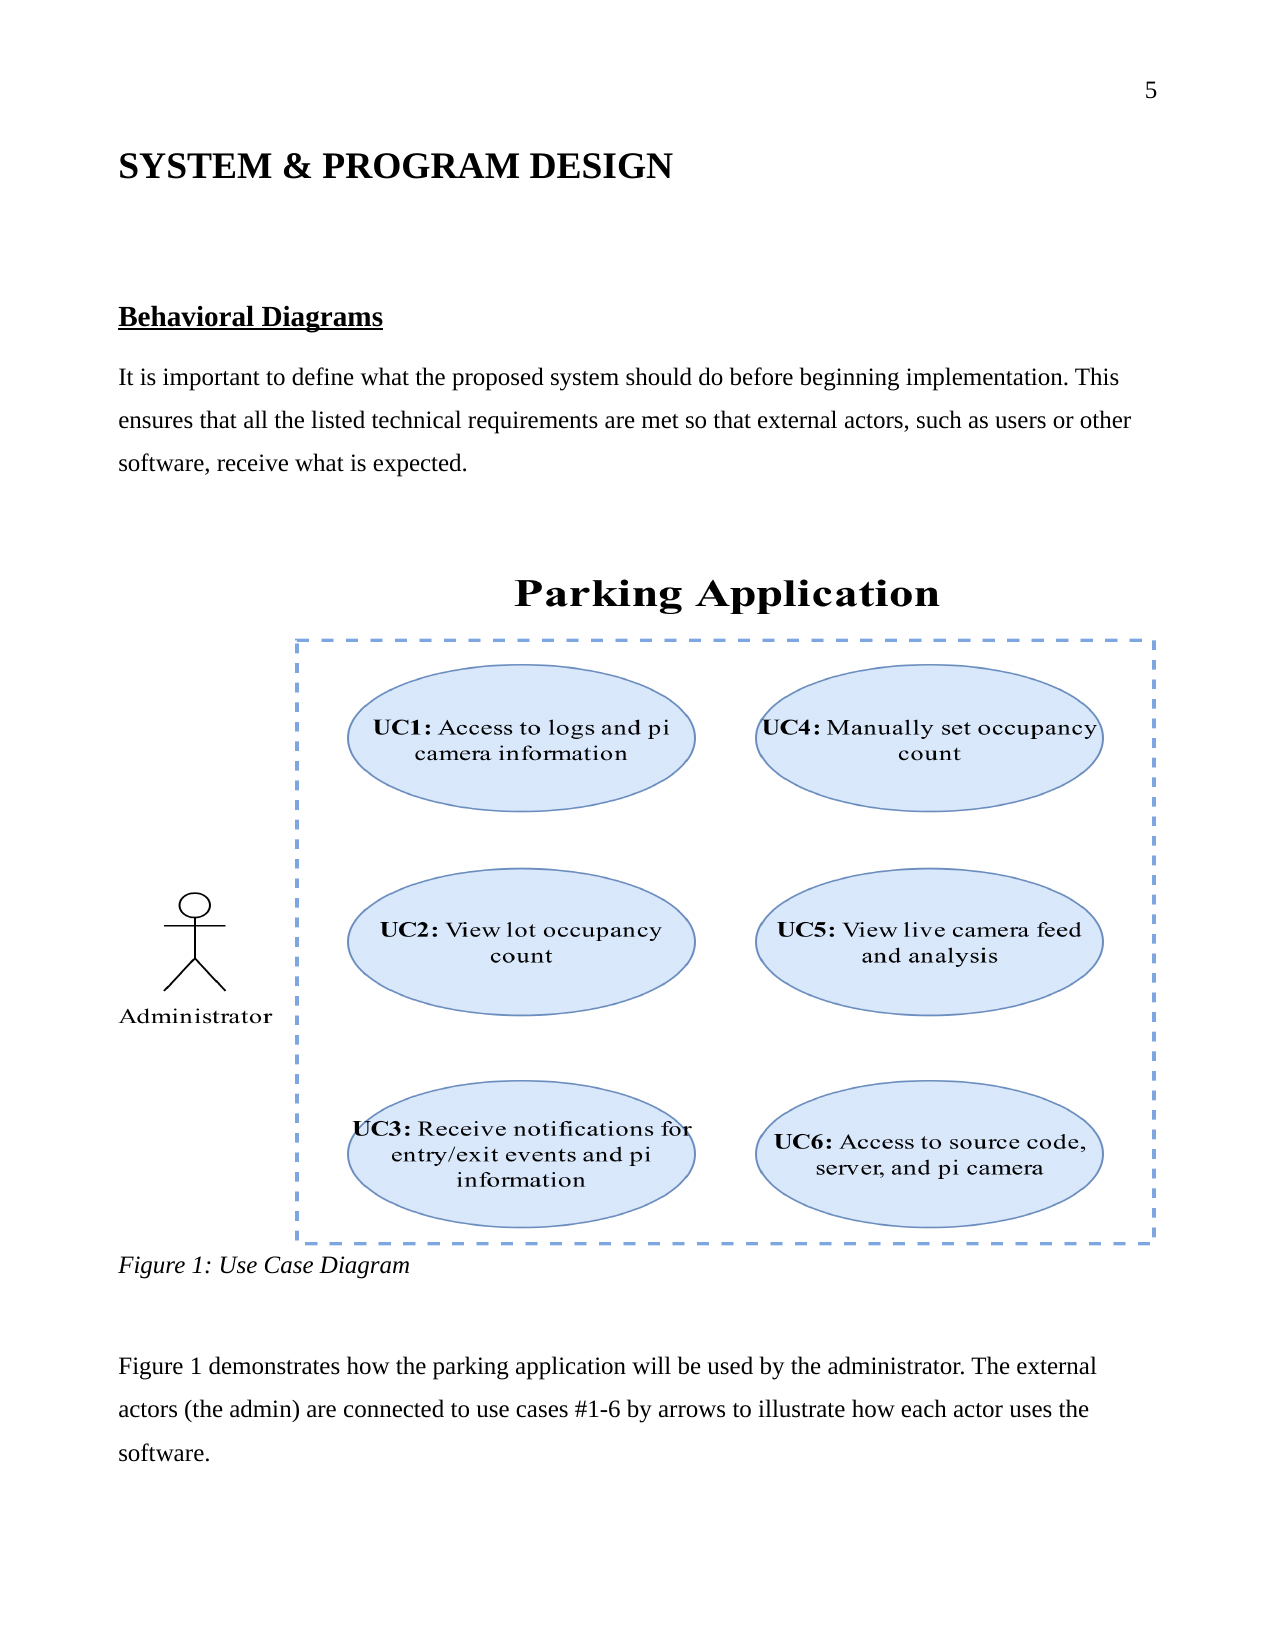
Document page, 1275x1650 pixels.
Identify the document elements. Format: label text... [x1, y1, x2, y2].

text Figure 1 demonstrates how the parking application will be used by the administrator. The external actors (the admin) are connected to use cases #1-6 by arrows to illustrate how each actor uses the software. [118, 1351, 1157, 1466]
picture [118, 543, 1157, 1246]
subtitle Behavioral Diagrams [118, 299, 1157, 332]
text It is important to define what the proposed system should do before beginning implementation. This ensures that all the listed technical requirements are met so that external actors, such as users or other software, receive what is expected. [118, 362, 1157, 477]
text Figure 1: Use Case Diagram [118, 1246, 1157, 1279]
subtitle SYSTEM & PROGRAM DESIGN [118, 143, 1157, 186]
